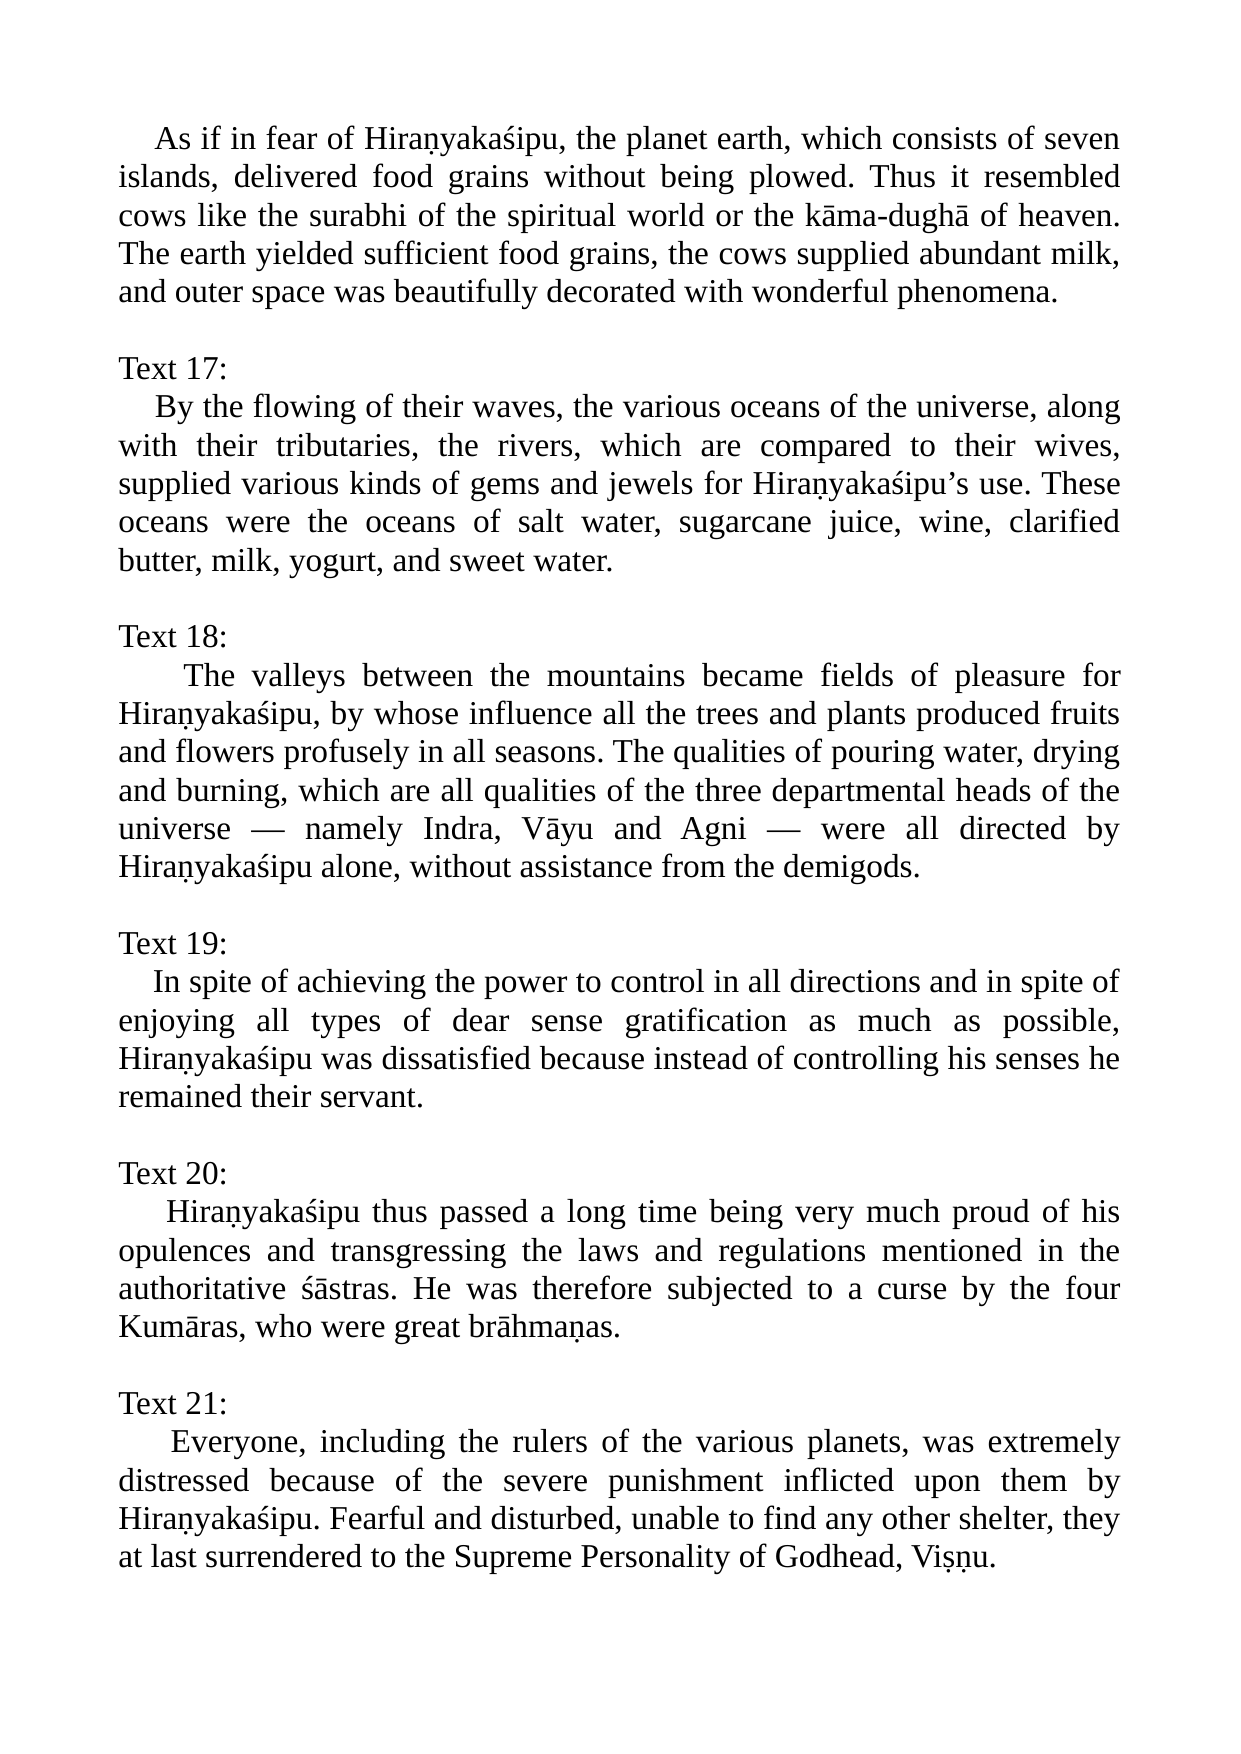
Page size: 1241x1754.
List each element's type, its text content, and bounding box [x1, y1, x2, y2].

text By the flowing of their waves, the various oceans of the universe, along with their tributaries, the rivers, which are compared to their wives, supplied various kinds of gems and jewels for Hiraṇyakaśipu’s use. These oceans were the oceans of salt water, sugarcane juice, wine, clarified butter, milk, yogurt, and sweet water. [118, 386, 1122, 578]
text Text 18: [118, 616, 1122, 655]
text Text 21: [118, 1383, 1122, 1421]
text As if in fear of Hiraṇyakaśipu, the planet earth, which consists of seven islands, delivered food grains without being plowed. Thus it resembled cows like the surabhi of the spiritual world or the kāma-dughā of heaven. The earth yielded sufficient food grains, the cows supplied abundant milk, and outer space was beautifully decorated with wonderful phenomena. [118, 118, 1122, 310]
text Text 17: [118, 348, 1122, 386]
text Text 19: [118, 923, 1122, 961]
text Text 20: [118, 1153, 1122, 1191]
text Everyone, including the rulers of the various planets, was extremely distressed because of the severe punishment inflicted upon them by Hiraṇyakaśipu. Fearful and disturbed, unable to find any other shelter, they at last surrendered to the Supreme Personality of Godhead, Viṣṇu. [118, 1421, 1122, 1575]
text The valleys between the mountains became fields of pleasure for Hiraṇyakaśipu, by whose influence all the trees and plants produced fruits and flowers profusely in all seasons. The qualities of pouring water, drying and burning, which are all qualities of the three departmental heads of the universe — namely Indra, Vāyu and Agni — were all directed by Hiraṇyakaśipu alone, without assistance from the demigods. [118, 655, 1122, 885]
text Hiraṇyakaśipu thus passed a long time being very much proud of his opulences and transgressing the laws and regulations mentioned in the authoritative śāstras. He was therefore subjected to a curse by the four Kumāras, who were great brāhmaṇas. [118, 1191, 1122, 1345]
text In spite of achieving the power to control in all directions and in spite of enjoying all types of dear sense gratification as much as possible, Hiraṇyakaśipu was dissatisfied because instead of controlling his senses he remained their servant. [118, 961, 1122, 1115]
